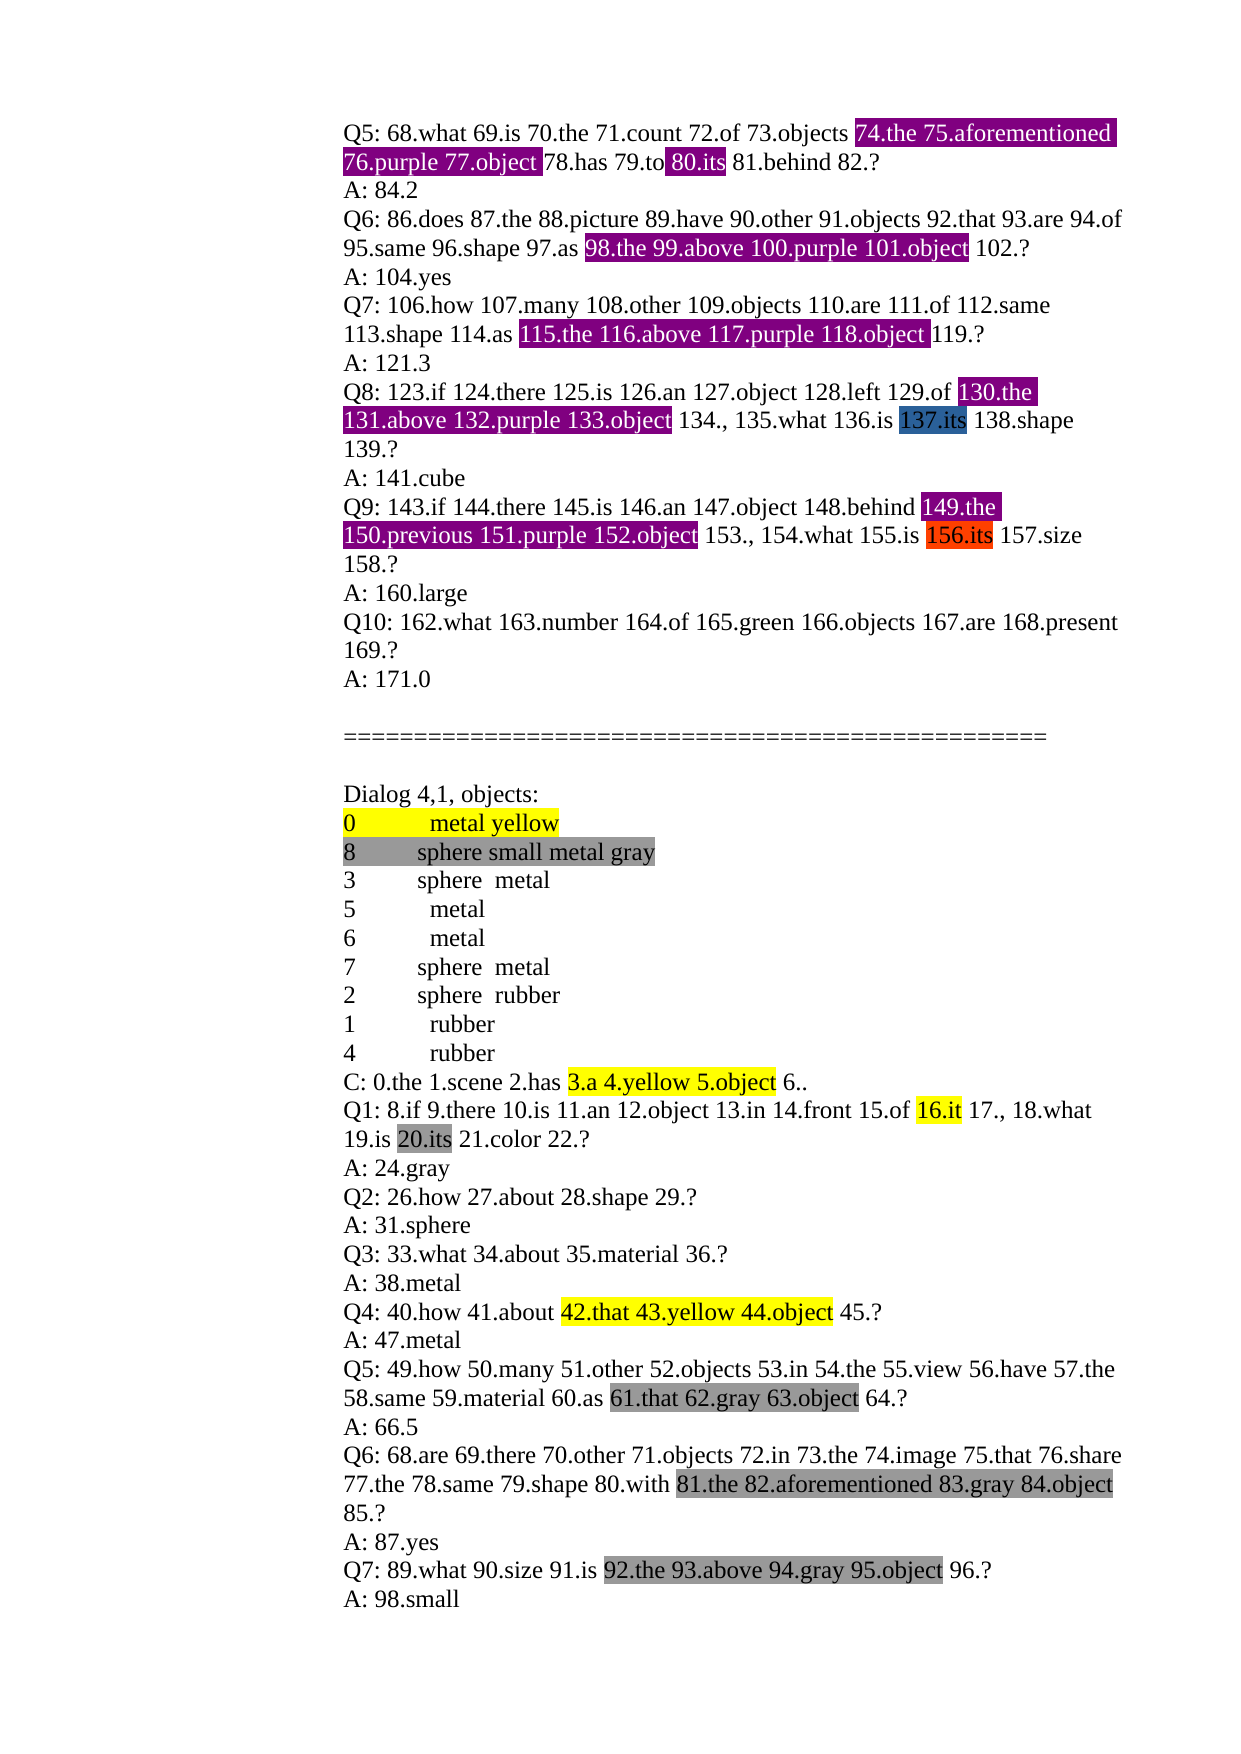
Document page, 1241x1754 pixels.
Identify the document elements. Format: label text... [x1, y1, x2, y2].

text Q10: 162.what 163.number 164.of 165.green 166.objects 167.are 168.present 169.? [343, 607, 1122, 664]
text Q1: 8.if 9.there 10.is 11.an 12.object 13.in 14.front 15.of 16.it 17., 18.what 19.is 20.its 21.color 22.? [343, 1096, 1122, 1153]
text A: 66.5 [343, 1412, 1122, 1441]
text Q6: 86.does 87.the 88.picture 89.have 90.other 91.objects 92.that 93.are 94.of 95.same 96.shape 97.as 98.the 99.above 100.purple 101.object 102.? [343, 204, 1122, 262]
text A: 160.large [343, 578, 1122, 607]
text 6 metal [343, 923, 1122, 952]
text Q5: 68.what 69.is 70.the 71.count 72.of 73.objects 74.the 75.aforementioned 76.purple 77.object 78.has 79.to 80.its 81.behind 82.? [343, 118, 1122, 176]
text A: 104.yes [343, 262, 1122, 291]
text A: 84.2 [343, 176, 1122, 204]
text Dialog 4,1, objects: [343, 779, 1122, 808]
text Q5: 49.how 50.many 51.other 52.objects 53.in 54.the 55.view 56.have 57.the 58.same 59.material 60.as 61.that 62.gray 63.object 64.? [343, 1354, 1122, 1412]
text 0 metal yellow [343, 808, 1122, 837]
text A: 31.sphere [343, 1211, 1122, 1239]
text Q9: 143.if 144.there 145.is 146.an 147.object 148.behind 149.the 150.previous 151.purple 152.object 153., 154.what 155.is 156.its 157.size 158.? [343, 492, 1122, 578]
text 7 sphere metal [343, 952, 1122, 981]
text Q8: 123.if 124.there 125.is 126.an 127.object 128.left 129.of 130.the 131.above 132.purple 133.object 134., 135.what 136.is 137.its 138.shape 139.? [343, 377, 1122, 463]
text Q4: 40.how 41.about 42.that 43.yellow 44.object 45.? [343, 1297, 1122, 1326]
text A: 47.metal [343, 1326, 1122, 1354]
text Q7: 106.how 107.many 108.other 109.objects 110.are 111.of 112.same 113.shape 114.as 115.the 116.above 117.purple 118.object 119.? [343, 291, 1122, 348]
text 2 sphere rubber [343, 981, 1122, 1009]
text C: 0.the 1.scene 2.has 3.a 4.yellow 5.object 6.. [343, 1067, 1122, 1096]
text A: 171.0 [343, 664, 1122, 693]
text Q2: 26.how 27.about 28.shape 29.? [343, 1182, 1122, 1211]
text A: 24.gray [343, 1153, 1122, 1182]
text 8 sphere small metal gray [343, 837, 1122, 866]
text Q7: 89.what 90.size 91.is 92.the 93.above 94.gray 95.object 96.? [343, 1556, 1122, 1584]
text A: 141.cube [343, 463, 1122, 492]
text Q3: 33.what 34.about 35.material 36.? [343, 1239, 1122, 1268]
text ================================================== [343, 722, 1122, 751]
text 3 sphere metal [343, 866, 1122, 894]
text A: 98.small [343, 1584, 1122, 1613]
text A: 38.metal [343, 1268, 1122, 1297]
text 1 rubber [343, 1009, 1122, 1038]
text 4 rubber [343, 1038, 1122, 1067]
text A: 121.3 [343, 348, 1122, 377]
text Q6: 68.are 69.there 70.other 71.objects 72.in 73.the 74.image 75.that 76.share 77.the 78.same 79.shape 80.with 81.the 82.aforementioned 83.gray 84.object 85.? [343, 1441, 1122, 1527]
text A: 87.yes [343, 1527, 1122, 1556]
text 5 metal [343, 894, 1122, 923]
